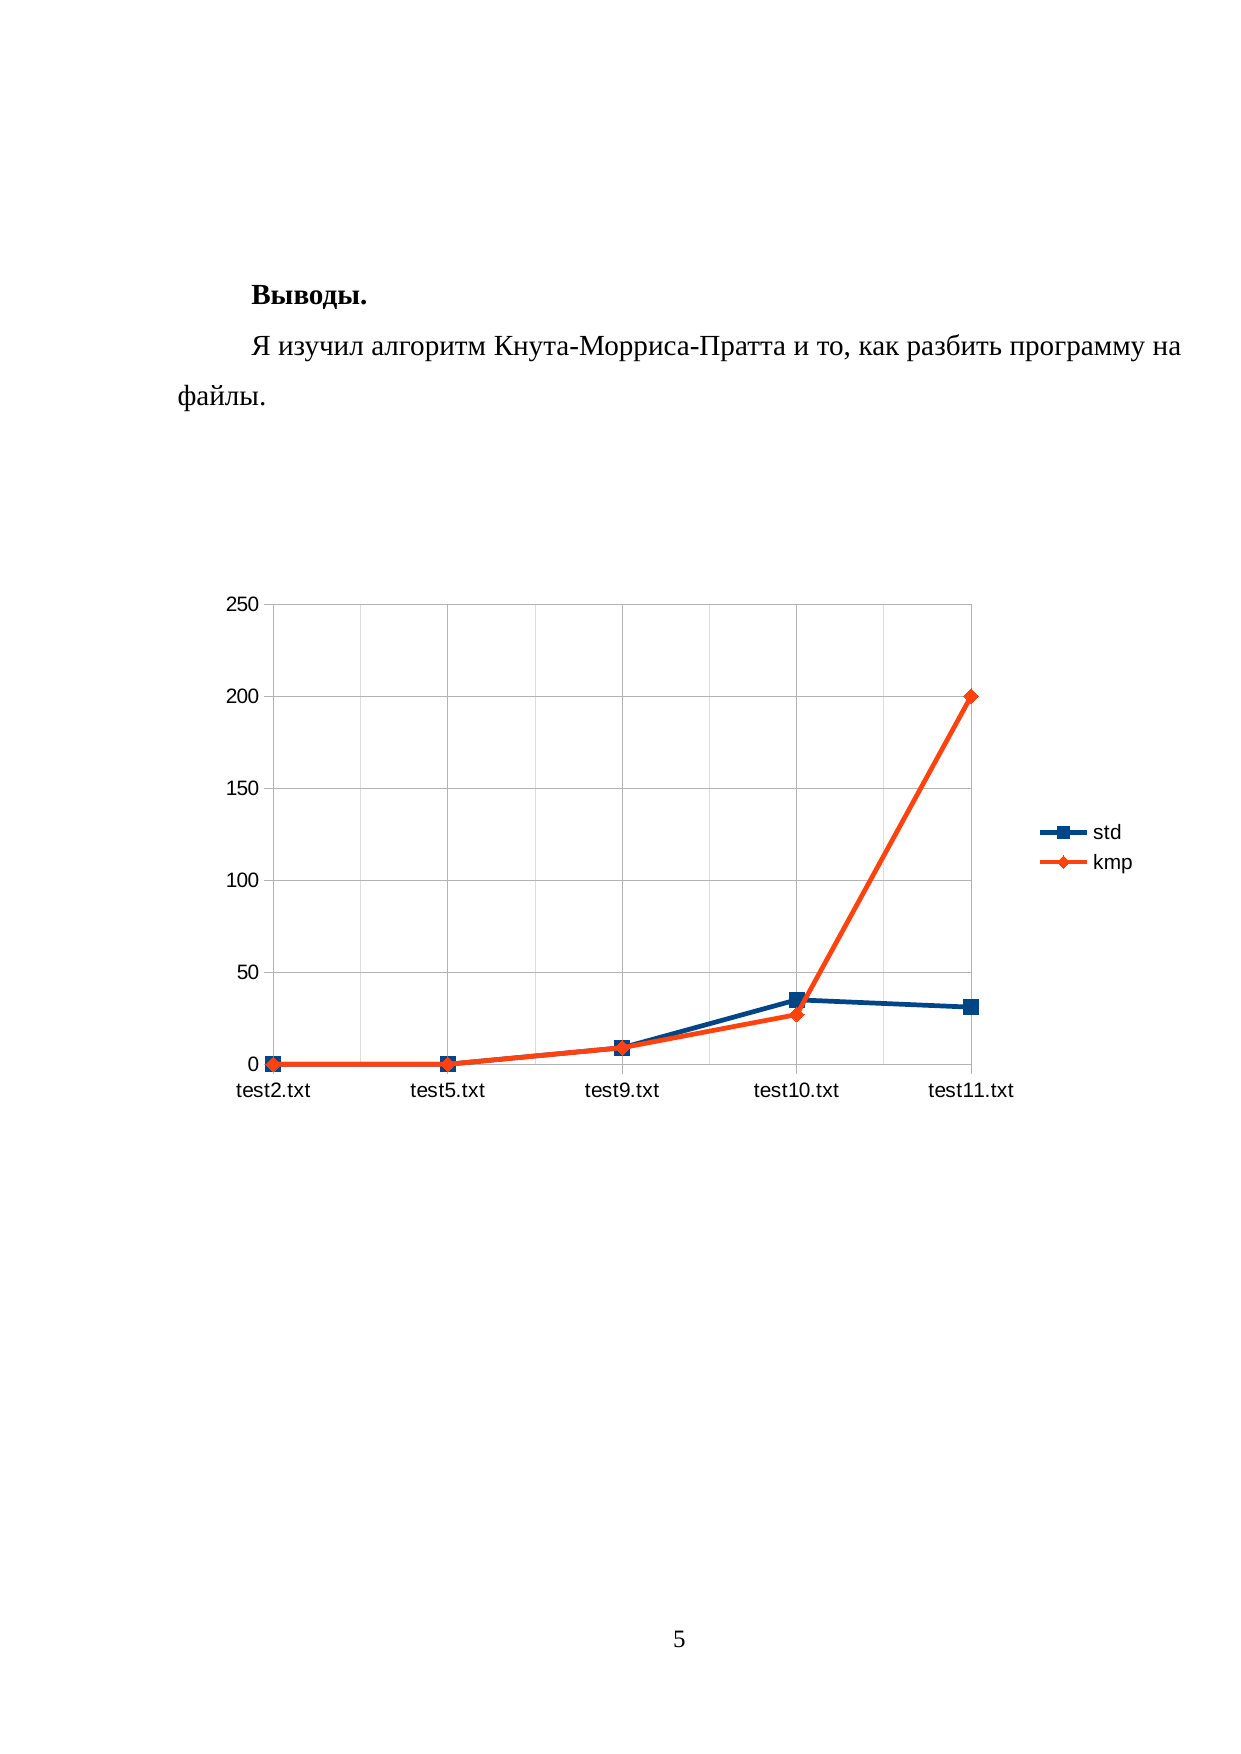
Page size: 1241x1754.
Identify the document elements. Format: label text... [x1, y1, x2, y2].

text Выводы. [177, 277, 1181, 311]
text Я изучил алгоритм Кнута-Морриса-Пратта и то, как разбить программу на файлы. [177, 328, 1181, 411]
